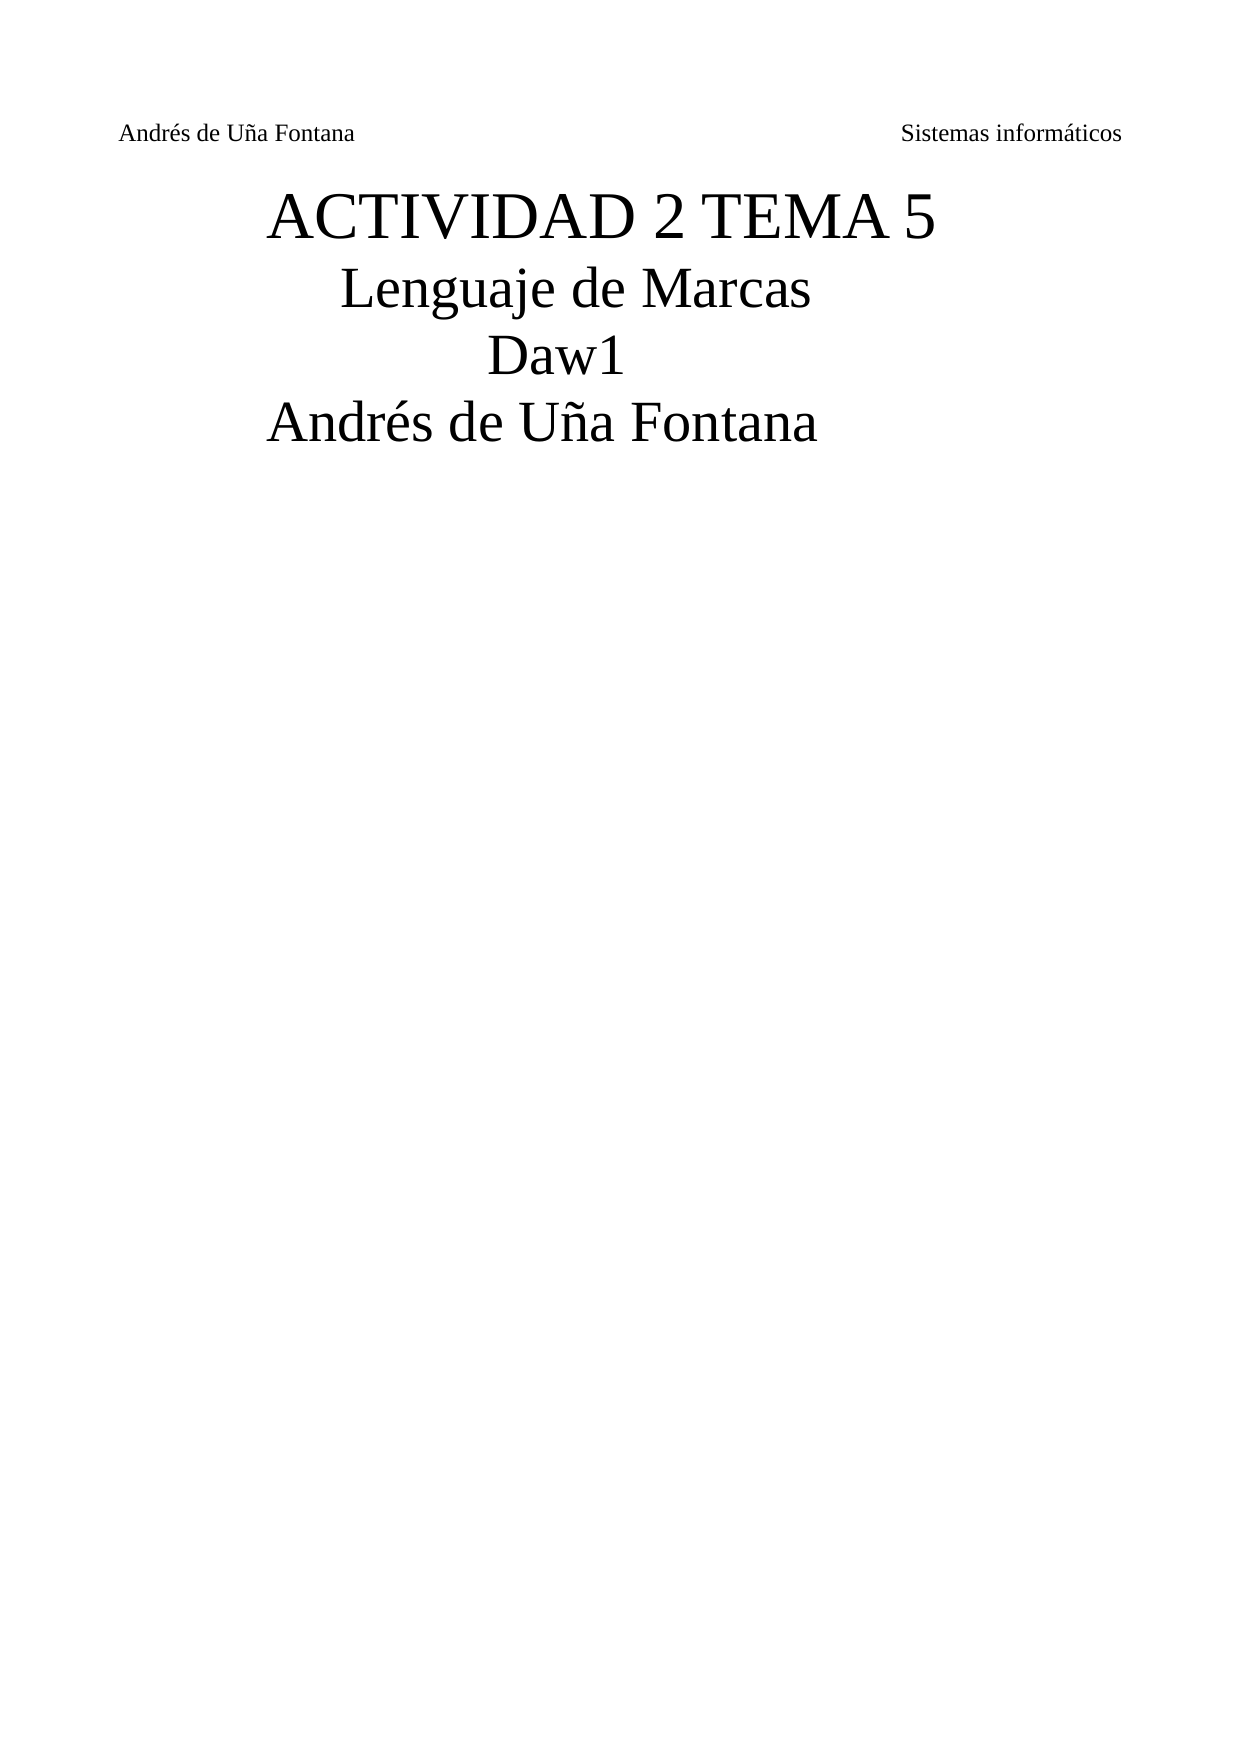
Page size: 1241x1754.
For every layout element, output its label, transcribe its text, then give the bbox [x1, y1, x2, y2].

text Andrés de Uña Fontana [118, 387, 1122, 454]
text Lenguaje de Marcas [118, 253, 1122, 320]
text ACTIVIDAD 2 TEMA 5 [118, 176, 1122, 253]
text Daw1 [118, 320, 1122, 387]
